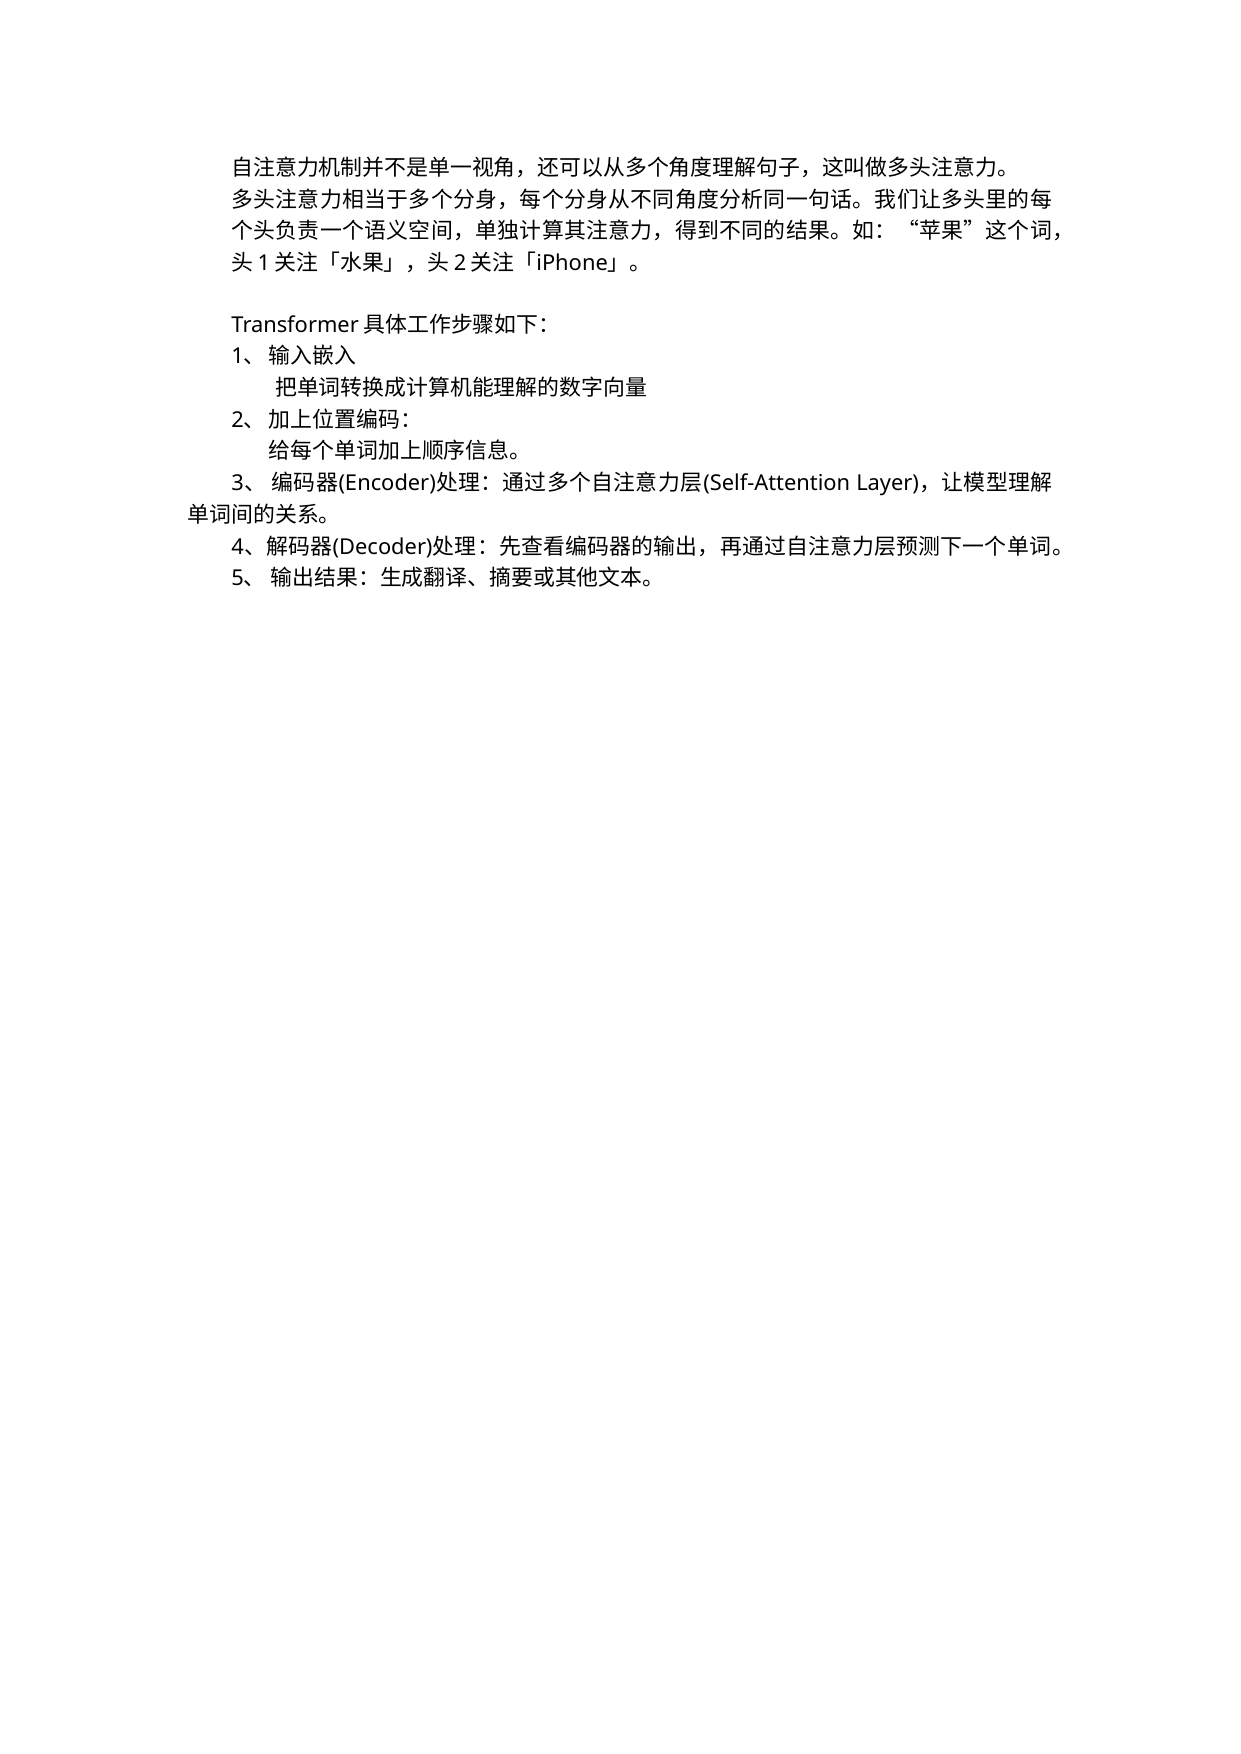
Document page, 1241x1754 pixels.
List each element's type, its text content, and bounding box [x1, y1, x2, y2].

text 3、 编码器(Encoder)处理：通过多个自注意力层(Self-Attention Layer)，让模型理解单词间的关系。 [187, 465, 1053, 529]
text Transformer具体工作步骤如下： [231, 307, 1053, 338]
text 多头注意力相当于多个分身，每个分身从不同角度分析同一句话。我们让多头里的每个头负责一个语义空间，单独计算其注意力，得到不同的结果。如：“苹果”这个词，头1关注「水果」，头2关注「iPhone」。 [231, 182, 1053, 277]
list 加上位置编码： [231, 402, 1053, 433]
list 给每个单词加上顺序信息。 [269, 433, 1053, 465]
text 其中自注意力机制可以让模型一次性的看完整句话，比如可以通过自注意力机制将句子中的代词和它对应的名词相联系起来，而传统的RNN解决这一问题需要冗长的步骤。自注意力机制并不是单一视角，还可以从多个角度理解句子，这叫做多头注意力。 [231, 150, 1053, 182]
text 4、解码器(Decoder)处理：先查看编码器的输出，再通过自注意力层预测下一个单词。5、 输出结果：生成翻译、摘要或其他文本。 [231, 529, 1053, 592]
text 把单词转换成计算机能理解的数字向量 [231, 370, 1053, 402]
list 输入嵌入 [231, 338, 1053, 370]
